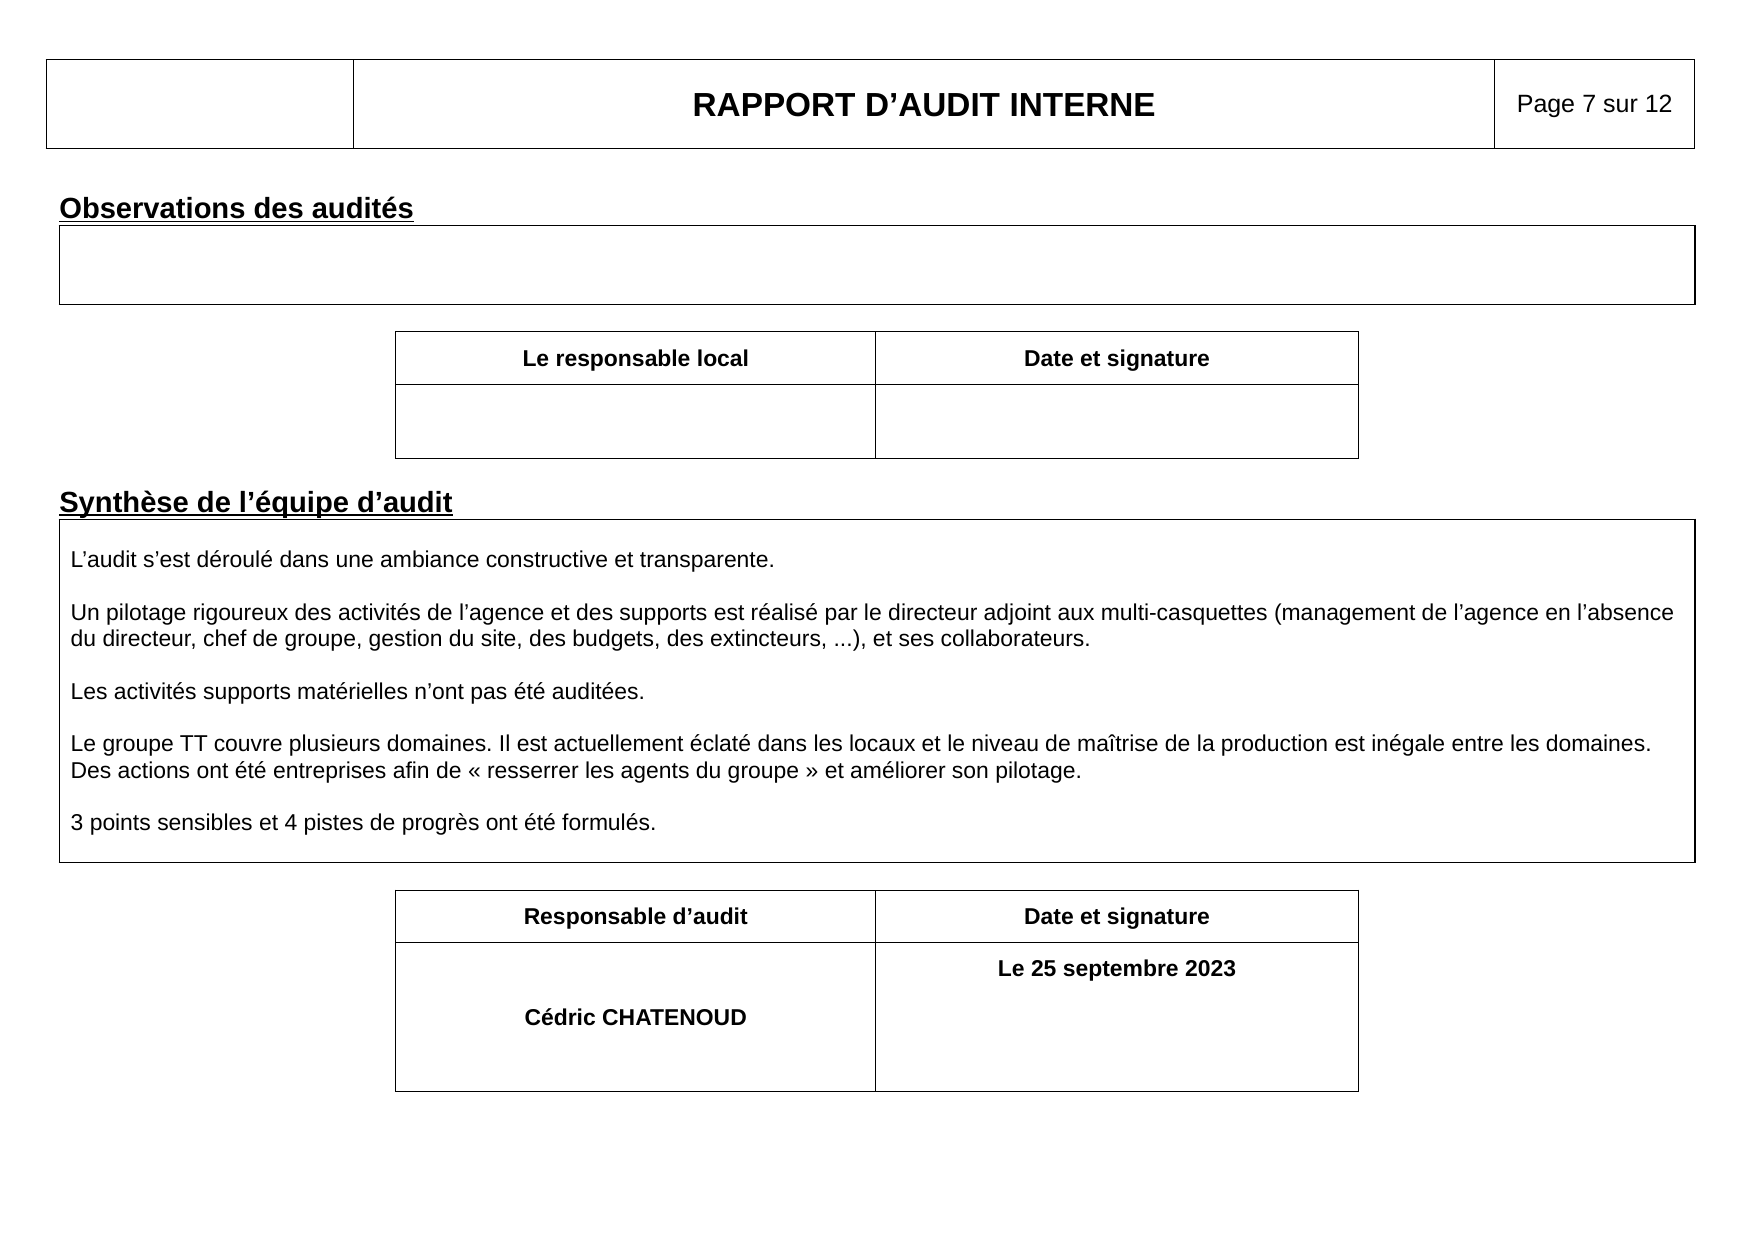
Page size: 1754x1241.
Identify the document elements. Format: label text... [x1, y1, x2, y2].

text Synthèse de l’équipe d’audit [59, 485, 1695, 518]
table_header Le responsable local [396, 332, 875, 384]
table_header Date et signature [876, 891, 1358, 942]
table_cell Le 25 septembre 2023 [876, 943, 1358, 1091]
table_header Date et signature [876, 332, 1358, 384]
table_header L’audit s’est déroulé dans une ambiance constructive et transparente. Un pilotage rigoureux des activités de l’agence et des supports est réalisé par le directeur adjoint aux multi-casquettes (management de l’agence en l’absence du directeur, chef de groupe, gestion du site, des budgets, des extincteurs, ...), et ses collaborateurs. Les activités supports matérielles n’ont pas été auditées. Le groupe TT couvre plusieurs domaines. Il est actuellement éclaté dans les locaux et le niveau de maîtrise de la production est inégale entre les domaines. Des actions ont été entreprises afin de « resserrer les agents du groupe » et améliorer son pilotage. 3 points sensibles et 4 pistes de progrès ont été formulés. [60, 520, 1694, 862]
table_header Responsable d’audit [396, 891, 875, 942]
text Observations des audités [59, 192, 1695, 225]
table_cell [396, 385, 875, 457]
table_header [60, 226, 1694, 304]
table_cell Cédric CHATENOUD [396, 943, 875, 1091]
table_cell [876, 385, 1358, 457]
